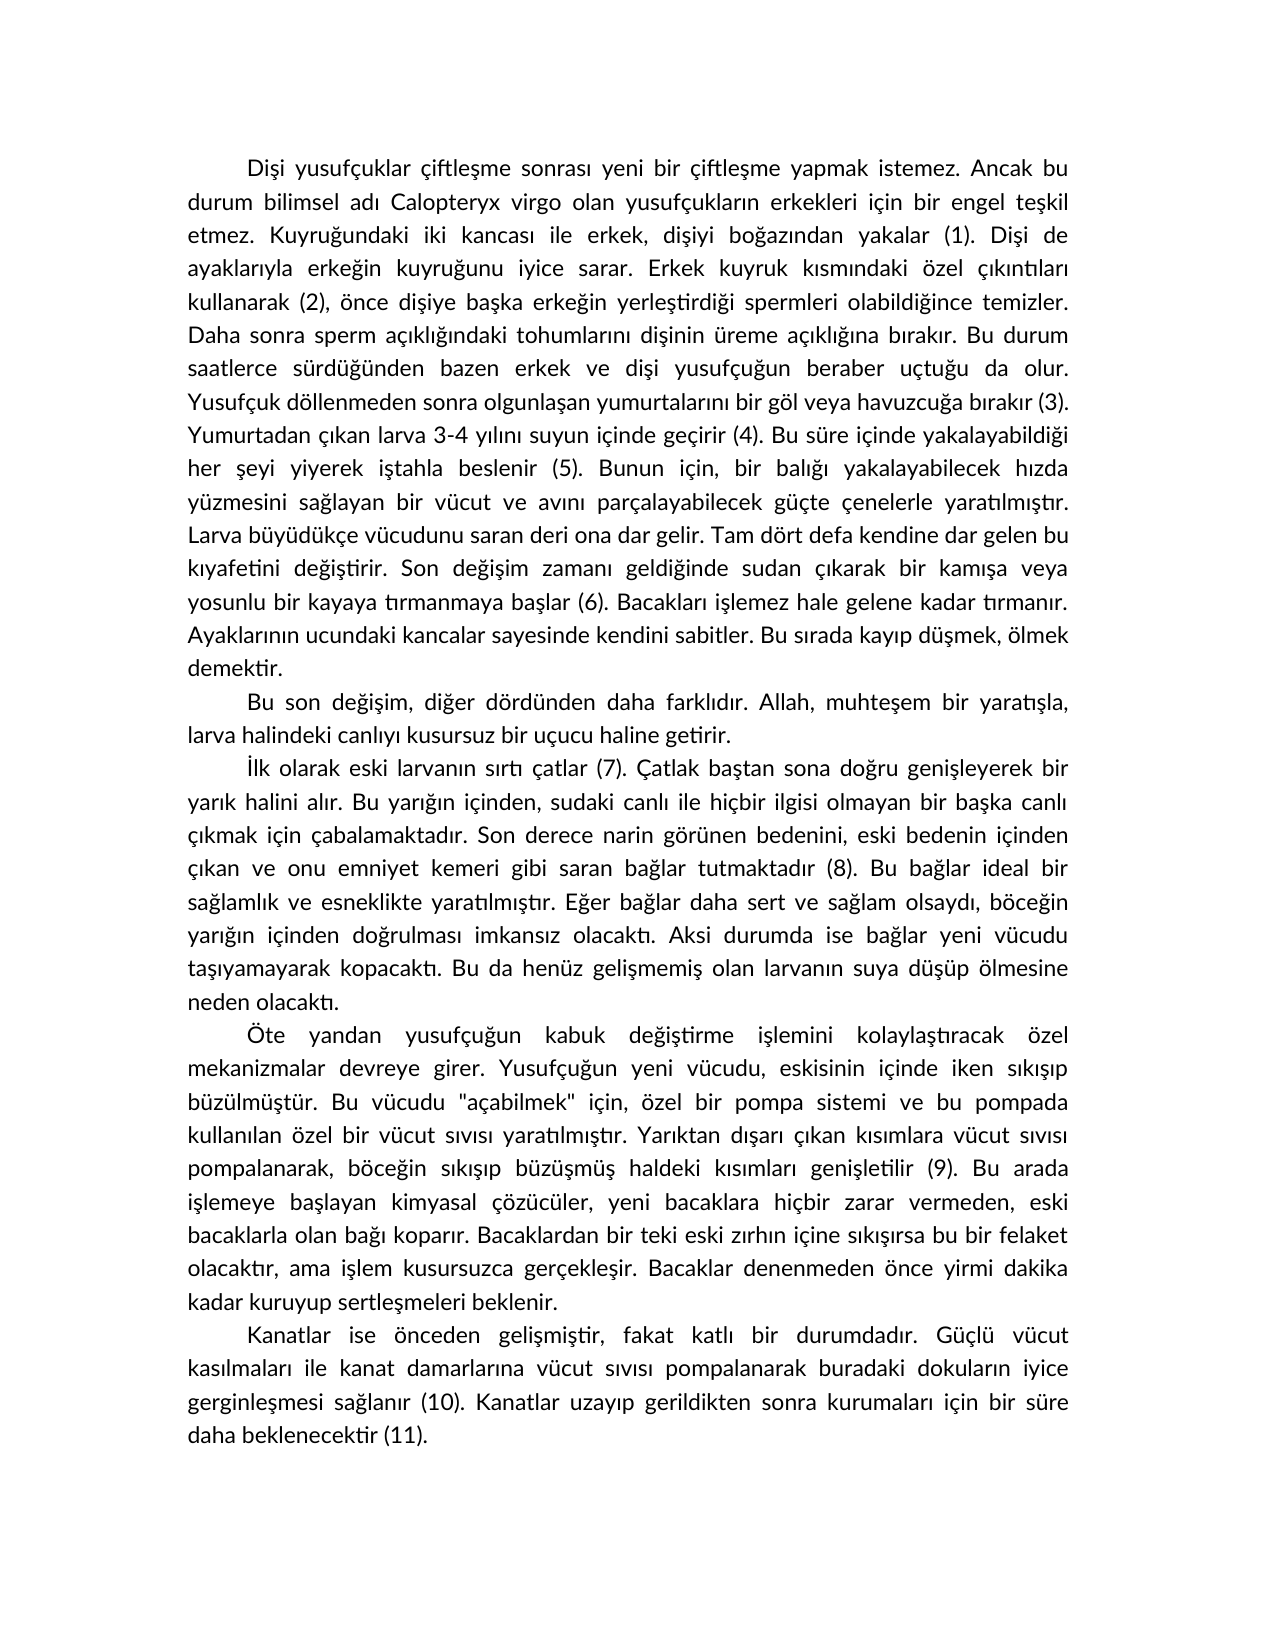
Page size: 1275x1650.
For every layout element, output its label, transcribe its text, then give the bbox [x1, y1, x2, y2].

text Kanatlar ise önceden gelişmiştir, fakat katlı bir durumdadır. Güçlü vücut kasılmaları ile kanat damarlarına vücut sıvısı pompalanarak buradaki dokuların iyice gerginleşmesi sağlanır (10). Kanatlar uzayıp gerildikten sonra kurumaları için bir süre daha beklenecektir (11). [187, 1317, 1070, 1450]
text İlk olarak eski larvanın sırtı çatlar (7). Çatlak baştan sona doğru genişleyerek bir yarık halini alır. Bu yarığın içinden, sudaki canlı ile hiçbir ilgisi olmayan bir başka canlı çıkmak için çabalamaktadır. Son derece narin görünen bedenini, eski bedenin içinden çıkan ve onu emniyet kemeri gibi saran bağlar tutmaktadır (8). Bu bağlar ideal bir sağlamlık ve esneklikte yaratılmıştır. Eğer bağlar daha sert ve sağlam olsaydı, böceğin yarığın içinden doğrulması imkansız olacaktı. Aksi durumda ise bağlar yeni vücudu taşıyamayarak kopacaktı. Bu da henüz gelişmemiş olan larvanın suya düşüp ölmesine neden olacaktı. [187, 750, 1070, 1017]
text Dişi yusufçuklar çiftleşme sonrası yeni bir çiftleşme yapmak istemez. Ancak bu durum bilimsel adı Calopteryx virgo olan yusufçukların erkekleri için bir engel teşkil etmez. Kuyruğundaki iki kancası ile erkek, dişiyi boğazından yakalar (1). Dişi de ayaklarıyla erkeğin kuyruğunu iyice sarar. Erkek kuyruk kısmındaki özel çıkıntıları kullanarak (2), önce dişiye başka erkeğin yerleştirdiği spermleri olabildiğince temizler. Daha sonra sperm açıklığındaki tohumlarını dişinin üreme açıklığına bırakır. Bu durum saatlerce sürdüğünden bazen erkek ve dişi yusufçuğun beraber uçtuğu da olur. Yusufçuk döllenmeden sonra olgunlaşan yumurtalarını bir göl veya havuzcuğa bırakır (3). Yumurtadan çıkan larva 3-4 yılını suyun içinde geçirir (4). Bu süre içinde yakalayabildiği her şeyi yiyerek iştahla beslenir (5). Bunun için, bir balığı yakalayabilecek hızda yüzmesini sağlayan bir vücut ve avını parçalayabilecek güçte çenelerle yaratılmıştır. Larva büyüdükçe vücudunu saran deri ona dar gelir. Tam dört defa kendine dar gelen bu kıyafetini değiştirir. Son değişim zamanı geldiğinde sudan çıkarak bir kamışa veya yosunlu bir kayaya tırmanmaya başlar (6). Bacakları işlemez hale gelene kadar tırmanır. Ayaklarının ucundaki kancalar sayesinde kendini sabitler. Bu sırada kayıp düşmek, ölmek demektir. [187, 150, 1070, 683]
text Bu son değişim, diğer dördünden daha farklıdır. Allah, muhteşem bir yaratışla, larva halindeki canlıyı kusursuz bir uçucu haline getirir. [187, 683, 1070, 750]
text Öte yandan yusufçuğun kabuk değiştirme işlemini kolaylaştıracak özel mekanizmalar devreye girer. Yusufçuğun yeni vücudu, eskisinin içinde iken sıkışıp büzülmüştür. Bu vücudu "açabilmek" için, özel bir pompa sistemi ve bu pompada kullanılan özel bir vücut sıvısı yaratılmıştır. Yarıktan dışarı çıkan kısımlara vücut sıvısı pompalanarak, böceğin sıkışıp büzüşmüş haldeki kısımları genişletilir (9). Bu arada işlemeye başlayan kimyasal çözücüler, yeni bacaklara hiçbir zarar vermeden, eski bacaklarla olan bağı koparır. Bacaklardan bir teki eski zırhın içine sıkışırsa bu bir felaket olacaktır, ama işlem kusursuzca gerçekleşir. Bacaklar denenmeden önce yirmi dakika kadar kuruyup sertleşmeleri beklenir. [187, 1017, 1070, 1317]
